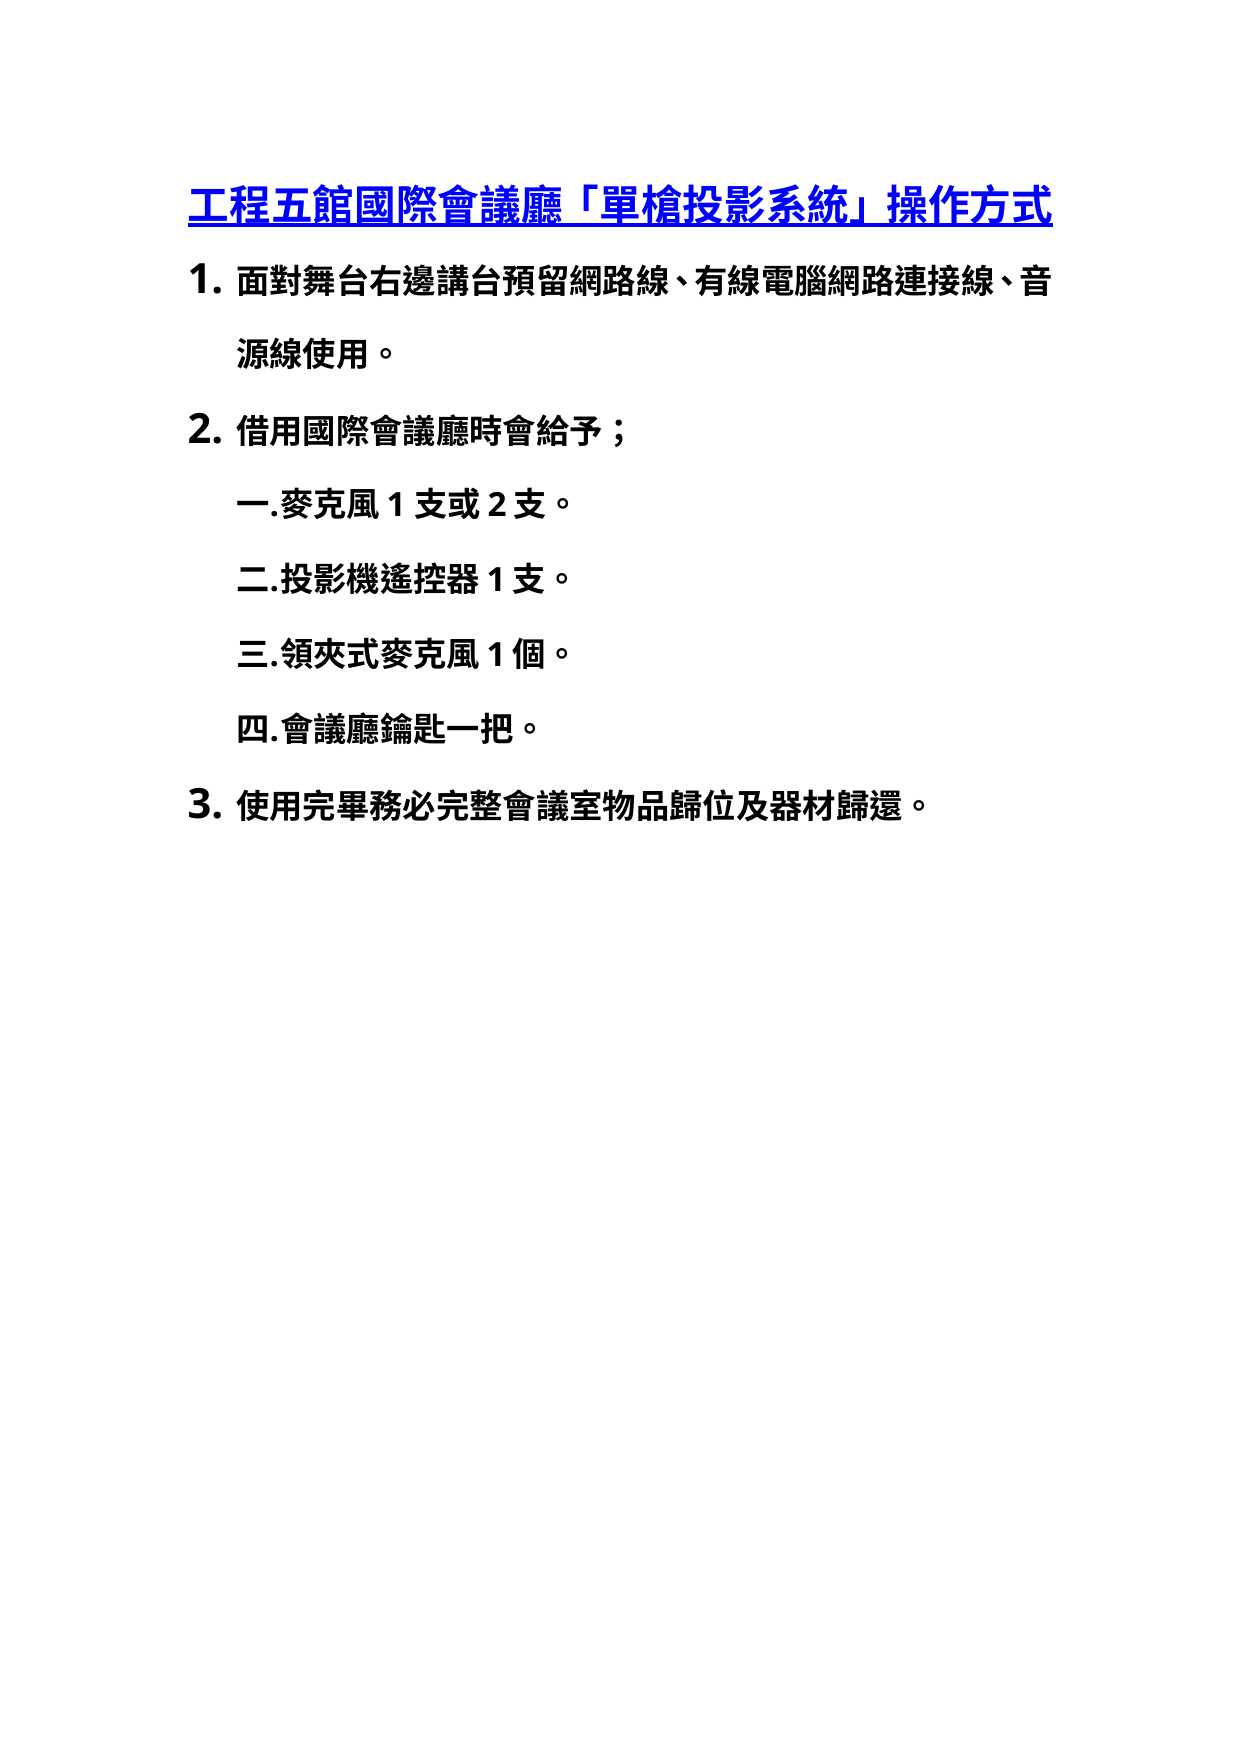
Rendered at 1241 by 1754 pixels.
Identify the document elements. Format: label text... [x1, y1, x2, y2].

text 工程五館國際會議廳「單槍投影系統」操作方式 [187, 164, 1053, 223]
list 面對舞台右邊講台預留網路線、有線電腦網路連接線、音源線使用。 [187, 239, 1053, 389]
list 借用國際會議廳時會給予； [187, 389, 1053, 464]
list 領夾式麥克風1個。 [236, 614, 1053, 689]
list 麥克風1 支或2支。 [236, 464, 1053, 539]
list 使用完畢務必完整會議室物品歸位及器材歸還。 [187, 764, 1053, 839]
text [187, 224, 1053, 239]
list 會議廳鑰匙一把。 [236, 689, 1053, 764]
list 投影機遙控器1支。 [236, 539, 1053, 614]
